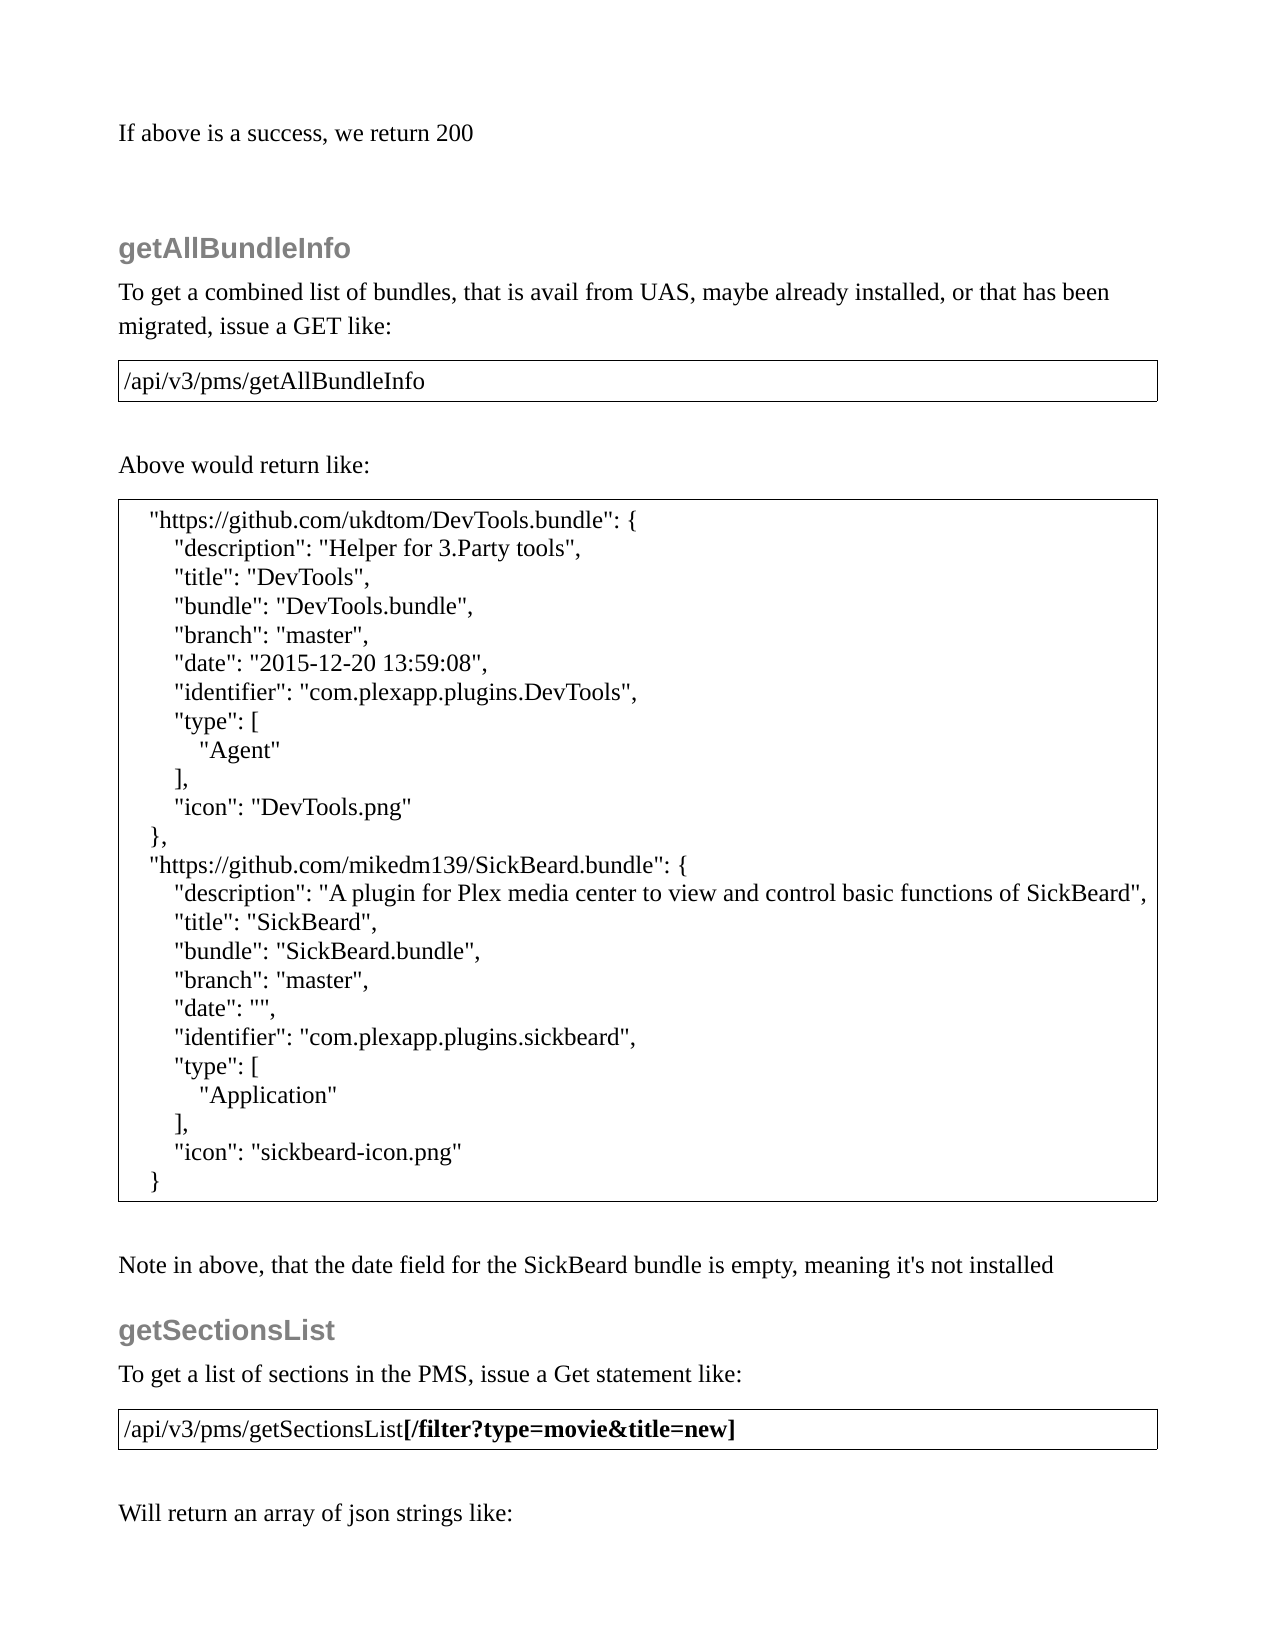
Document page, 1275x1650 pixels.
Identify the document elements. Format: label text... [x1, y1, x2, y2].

subtitle getSectionsList [118, 1313, 1157, 1347]
text Note in above, that the date field for the SickBeard bundle is empty, meaning it's not installed [118, 1250, 1157, 1278]
text Above would return like: [118, 450, 1157, 479]
text To get a combined list of bundles, that is avail from UAS, maybe already installed, or that has been migrated, issue a GET like: [118, 277, 1157, 340]
text If above is a success, we return 200 [118, 118, 1157, 147]
table_header /api/v3/pms/getSectionsList[/filter?type=movie&title=new] [119, 1410, 1157, 1449]
text Will return an array of json strings like: [118, 1498, 1157, 1527]
text To get a list of sections in the PMS, issue a Get statement like: [118, 1359, 1157, 1388]
table_header /api/v3/pms/getAllBundleInfo [119, 361, 1157, 401]
subtitle getAllBundleInfo [118, 231, 1157, 264]
table_header "https://github.com/ukdtom/DevTools.bundle": { "description": "Helper for 3.Party tools", "title": "DevTools", "bundle": "DevTools.bundle", "branch": "master", "date": "2015-12-20 13:59:08", "identifier": "com.plexapp.plugins.DevTools", "type": [ "Agent" ], "icon": "DevTools.png" }, "https://github.com/mikedm139/SickBeard.bundle": { "description": "A plugin for Plex media center to view and control basic functions of SickBeard", "title": "SickBeard", "bundle": "SickBeard.bundle", "branch": "master", "date": "", "identifier": "com.plexapp.plugins.sickbeard", "type": [ "Application" ], "icon": "sickbeard-icon.png" } [119, 500, 1157, 1201]
